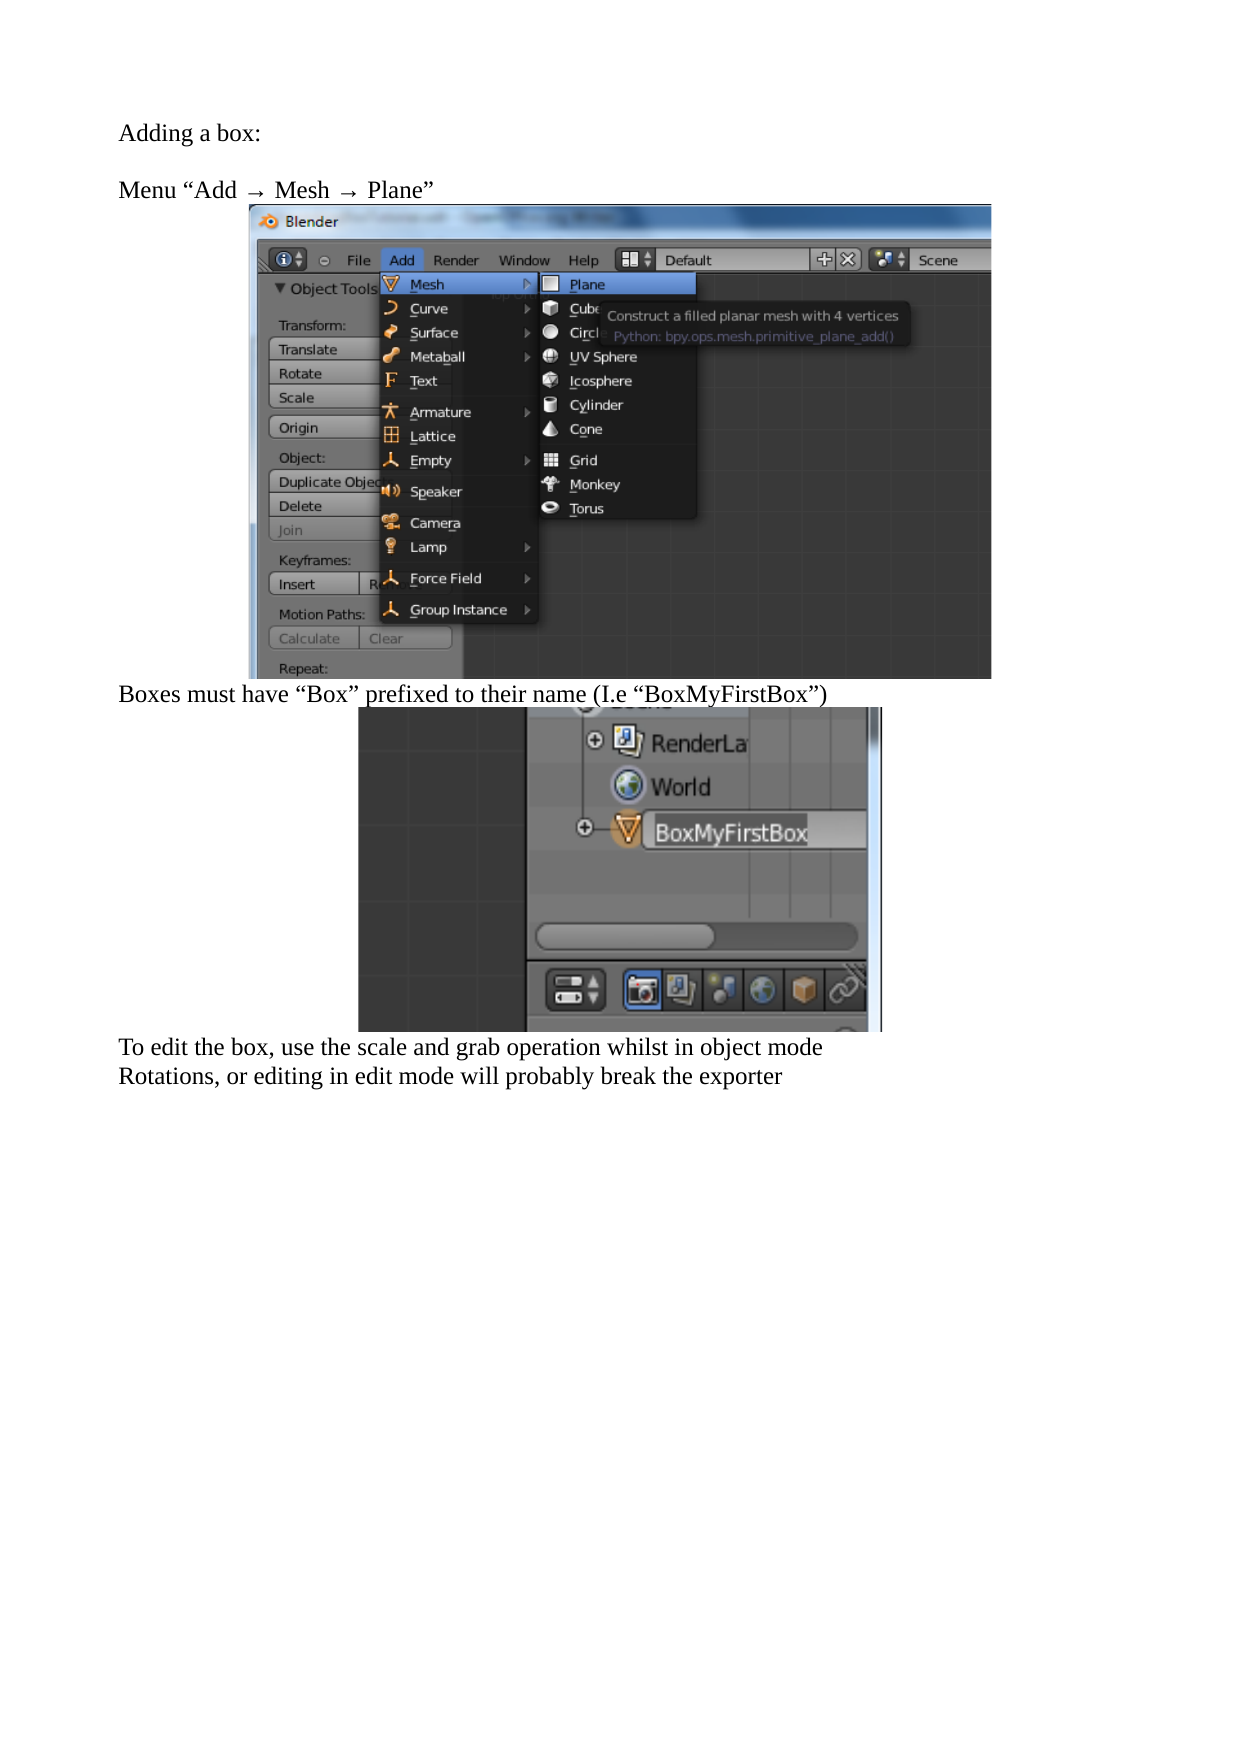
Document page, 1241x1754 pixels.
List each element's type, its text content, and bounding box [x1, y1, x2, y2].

text Adding a box: [118, 118, 1122, 147]
text To edit the box, use the scale and grab operation whilst in object mode [118, 708, 1122, 1061]
text Rotations, or editing in edit mode will probably break the exporter [118, 1061, 1122, 1089]
text Boxes must have “Box” prefixed to their name (I.e “BoxMyFirstBox”) [118, 204, 1122, 708]
text Menu “Add → Mesh → Plane” [118, 176, 1122, 204]
